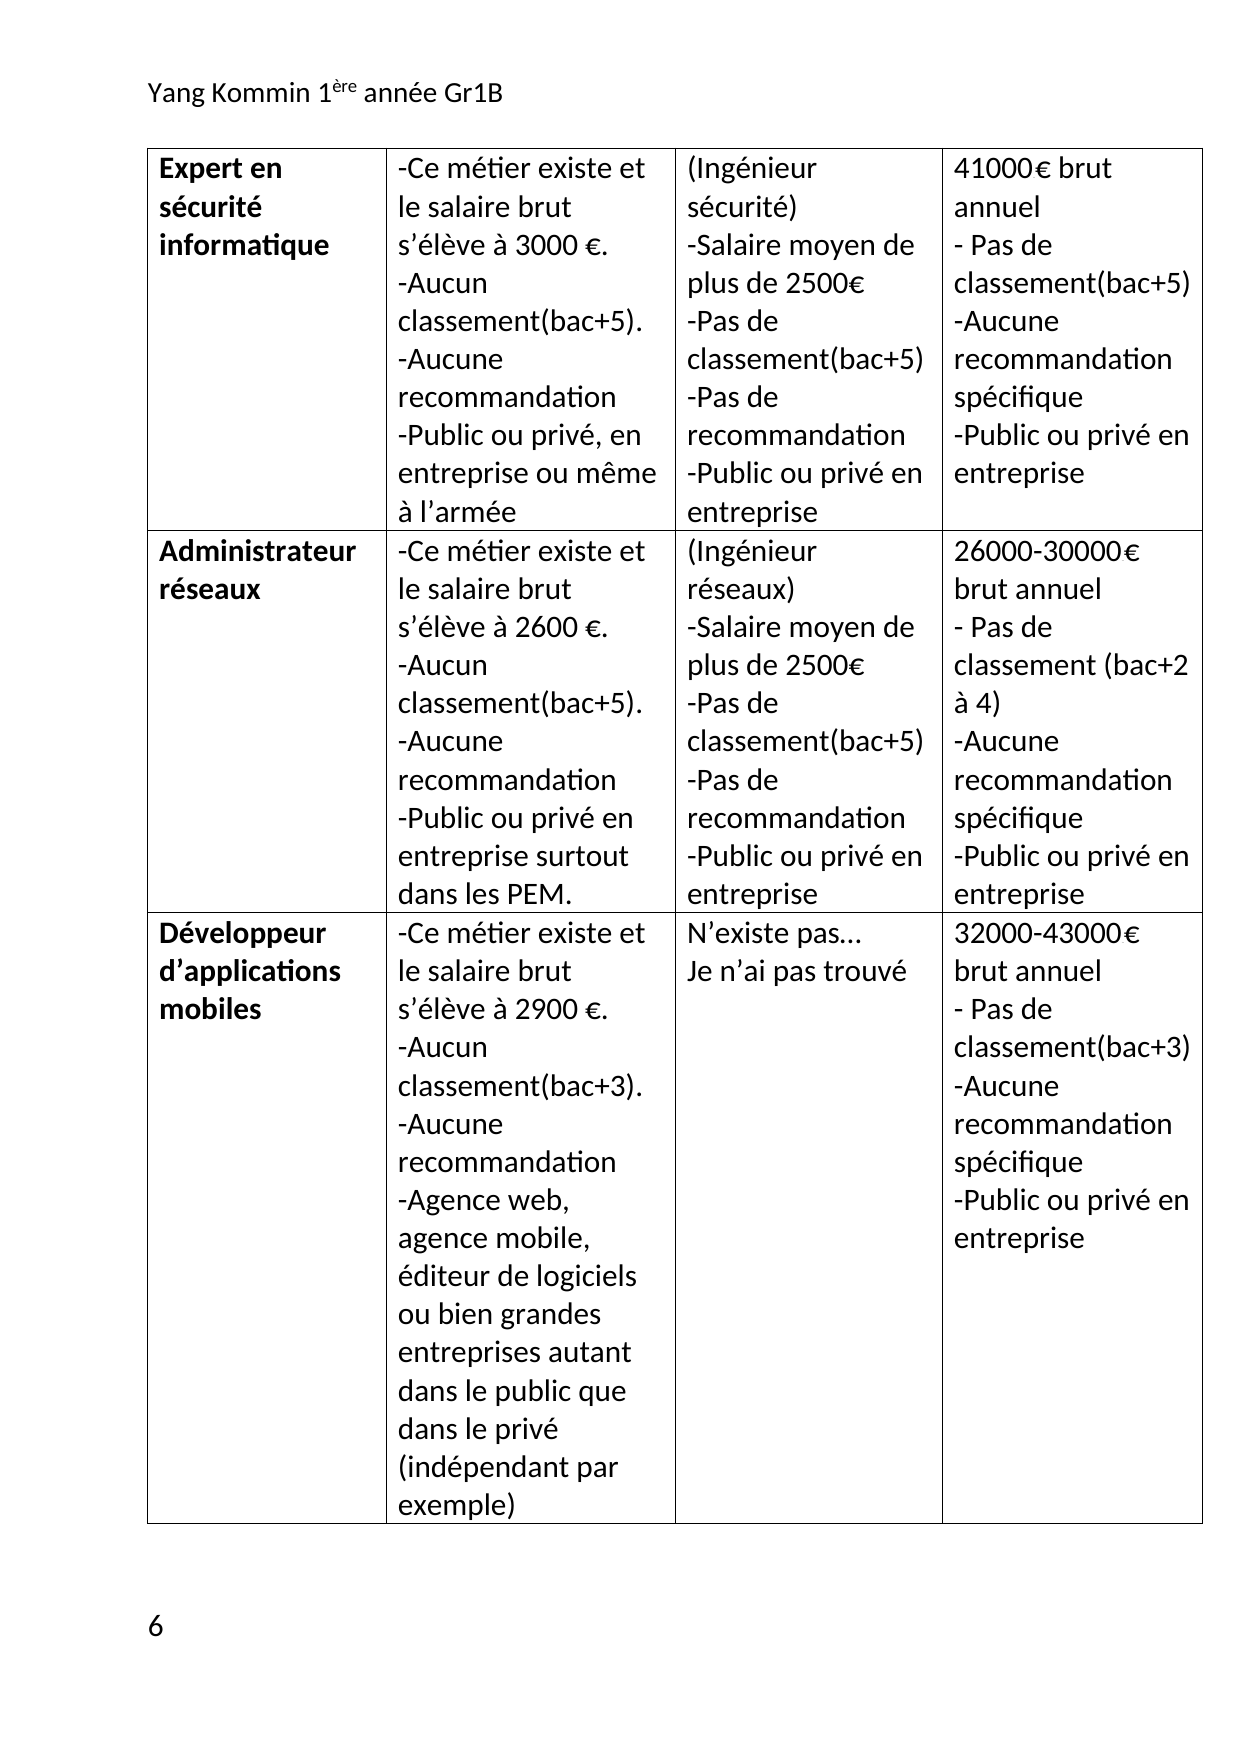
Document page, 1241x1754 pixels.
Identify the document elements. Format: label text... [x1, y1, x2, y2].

table_cell Administrateur réseaux [148, 531, 386, 912]
table_cell -Ce métier existe et le salaire brut s’élève à 2600 €. -Aucun classement(bac+5). -Aucune recommandation -Public ou privé en entreprise surtout dans les PEM. [387, 531, 675, 912]
table_cell -Ce métier existe et le salaire brut s’élève à 3000 €. -Aucun classement(bac+5). -Aucune recommandation -Public ou privé, en entreprise ou même à l’armée [387, 149, 675, 530]
table_cell 26000-30000>>€ brut annuel - Pas de classement (bac+2 à 4) -Aucune recommandation spécifique -Public ou privé en entreprise [943, 531, 1202, 912]
table_cell (Ingénieur réseaux) -Salaire moyen de plus de 2500€ -Pas de classement(bac+5) -Pas de recommandation -Public ou privé en entreprise [676, 531, 942, 912]
table_cell Expert en sécurité informatique [148, 149, 386, 530]
table_cell -Ce métier existe et le salaire brut s’élève à 2900 €. -Aucun classement(bac+3). -Aucune recommandation -Agence web, agence mobile, éditeur de logiciels ou bien grandes entreprises autant dans le public que dans le privé (indépendant par exemple) [387, 913, 675, 1523]
table_cell 32000-43000>>€ brut annuel - Pas de classement(bac+3) -Aucune recommandation spécifique -Public ou privé en entreprise [943, 913, 1202, 1523]
table_cell N’existe pas… Je n’ai pas trouvé [676, 913, 942, 1523]
table_cell Développeur d’applications mobiles [148, 913, 386, 1523]
table_cell 41000>>€ brut annuel - Pas de classement(bac+5) -Aucune recommandation spécifique -Public ou privé en entreprise [943, 149, 1202, 530]
table_cell (Ingénieur sécurité) -Salaire moyen de plus de 2500€ -Pas de classement(bac+5) -Pas de recommandation -Public ou privé en entreprise [676, 149, 942, 530]
